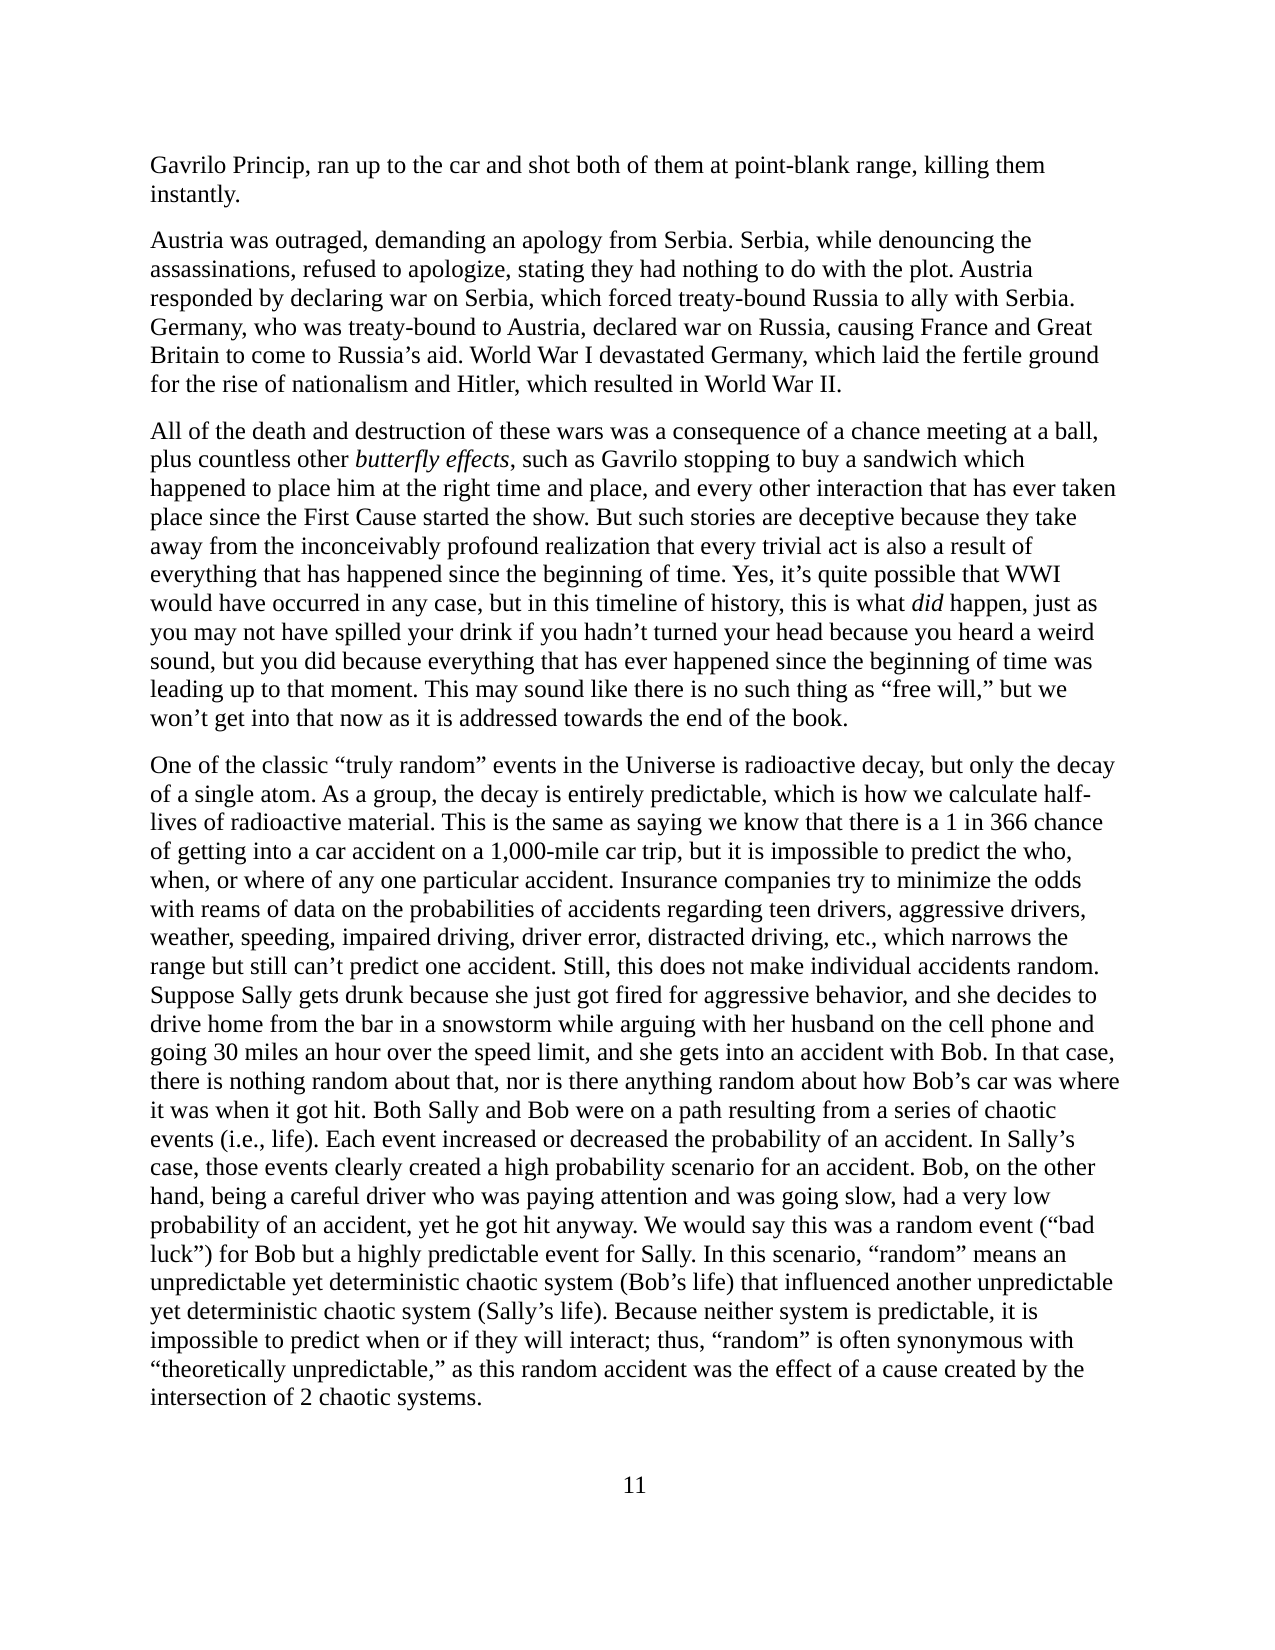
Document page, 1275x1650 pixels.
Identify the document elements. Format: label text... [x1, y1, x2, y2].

text Austria was outraged, demanding an apology from Serbia. Serbia, while denouncing the assassinations, refused to apologize, stating they had nothing to do with the plot. Austria responded by declaring war on Serbia, which forced treaty-bound Russia to ally with Serbia. Germany, who was treaty-bound to Austria, declared war on Russia, causing France and Great Britain to come to Russia’s aid. World War I devastated Germany, which laid the fertile ground for the rise of nationalism and Hitler, which resulted in World War II. [150, 225, 1125, 398]
text One of the classic “truly random” events in the Universe is radioactive decay, but only the decay of a single atom. As a group, the decay is entirely predictable, which is how we calculate half-lives of radioactive material. This is the same as saying we know that there is a 1 in 366 chance of getting into a car accident on a 1,000-mile car trip, but it is impossible to predict the who, when, or where of any one particular accident. Insurance companies try to minimize the odds with reams of data on the probabilities of accidents regarding teen drivers, aggressive drivers, weather, speeding, impaired driving, driver error, distracted driving, etc., which narrows the range but still can’t predict one accident. Still, this does not make individual accidents random. Suppose Sally gets drunk because she just got fired for aggressive behavior, and she decides to drive home from the bar in a snowstorm while arguing with her husband on the cell phone and going 30 miles an hour over the speed limit, and she gets into an accident with Bob. In that case, there is nothing random about that, nor is there anything random about how Bob’s car was where it was when it got hit. Both Sally and Bob were on a path resulting from a series of chaotic events (i.e., life). Each event increased or decreased the probability of an accident. In Sally’s case, those events clearly created a high probability scenario for an accident. Bob, on the other hand, being a careful driver who was paying attention and was going slow, had a very low probability of an accident, yet he got hit anyway. We would say this was a random event (“bad luck”) for Bob but a highly predictable event for Sally. In this scenario, “random” means an unpredictable yet deterministic chaotic system (Bob’s life) that influenced another unpredictable yet deterministic chaotic system (Sally’s life). Because neither system is predictable, it is impossible to predict when or if they will interact; thus, “random” is often synonymous with “theoretically unpredictable,” as this random accident was the effect of a cause created by the intersection of 2 chaotic systems. [150, 750, 1125, 1411]
text All of the death and destruction of these wars was a consequence of a chance meeting at a ball, plus countless other butterfly effects, such as Gavrilo stopping to buy a sandwich which happened to place him at the right time and place, and every other interaction that has ever taken place since the First Cause started the show. But such stories are deceptive because they take away from the inconceivably profound realization that every trivial act is also a result of everything that has happened since the beginning of time. Yes, it’s quite possible that WWI would have occurred in any case, but in this timeline of history, this is what did happen, just as you may not have spilled your drink if you hadn’t turned your head because you heard a weird sound, but you did because everything that has ever happened since the beginning of time was leading up to that moment. This may sound like there is no such thing as “free will,” but we won’t get into that now as it is addressed towards the end of the book. [150, 416, 1125, 732]
text Gavrilo Princip, ran up to the car and shot both of them at point-blank range, killing them instantly. [150, 150, 1125, 207]
